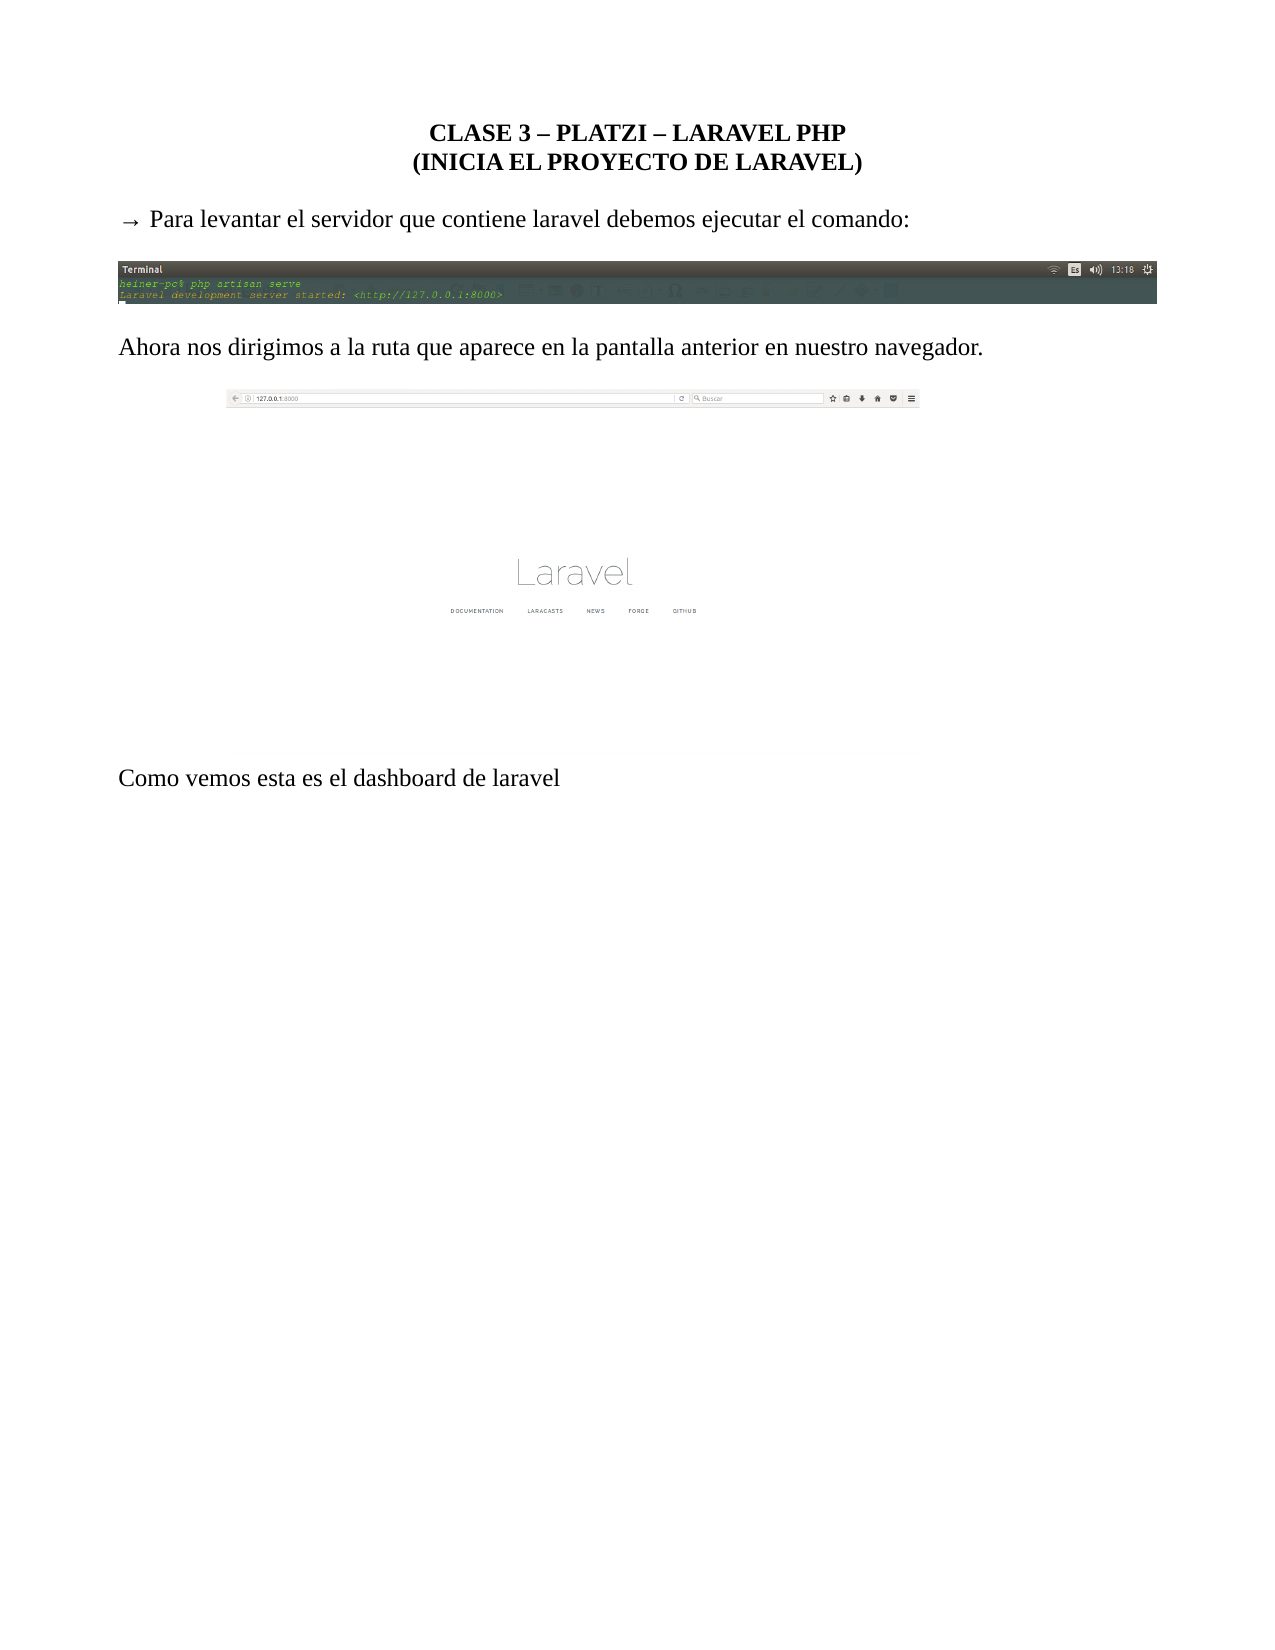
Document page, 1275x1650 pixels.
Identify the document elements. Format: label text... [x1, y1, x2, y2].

text CLASE 3 – PLATZI – LARAVEL PHP [118, 118, 1157, 147]
text Como vemos esta es el dashboard de laravel [118, 763, 1157, 792]
picture [118, 261, 1157, 304]
text Ahora nos dirigimos a la ruta que aparece en la pantalla anterior en nuestro navegador. [118, 332, 1157, 361]
text → Para levantar el servidor que contiene laravel debemos ejecutar el comando: [118, 204, 1157, 233]
picture [226, 389, 920, 756]
text (INICIA EL PROYECTO DE LARAVEL) [118, 147, 1157, 176]
